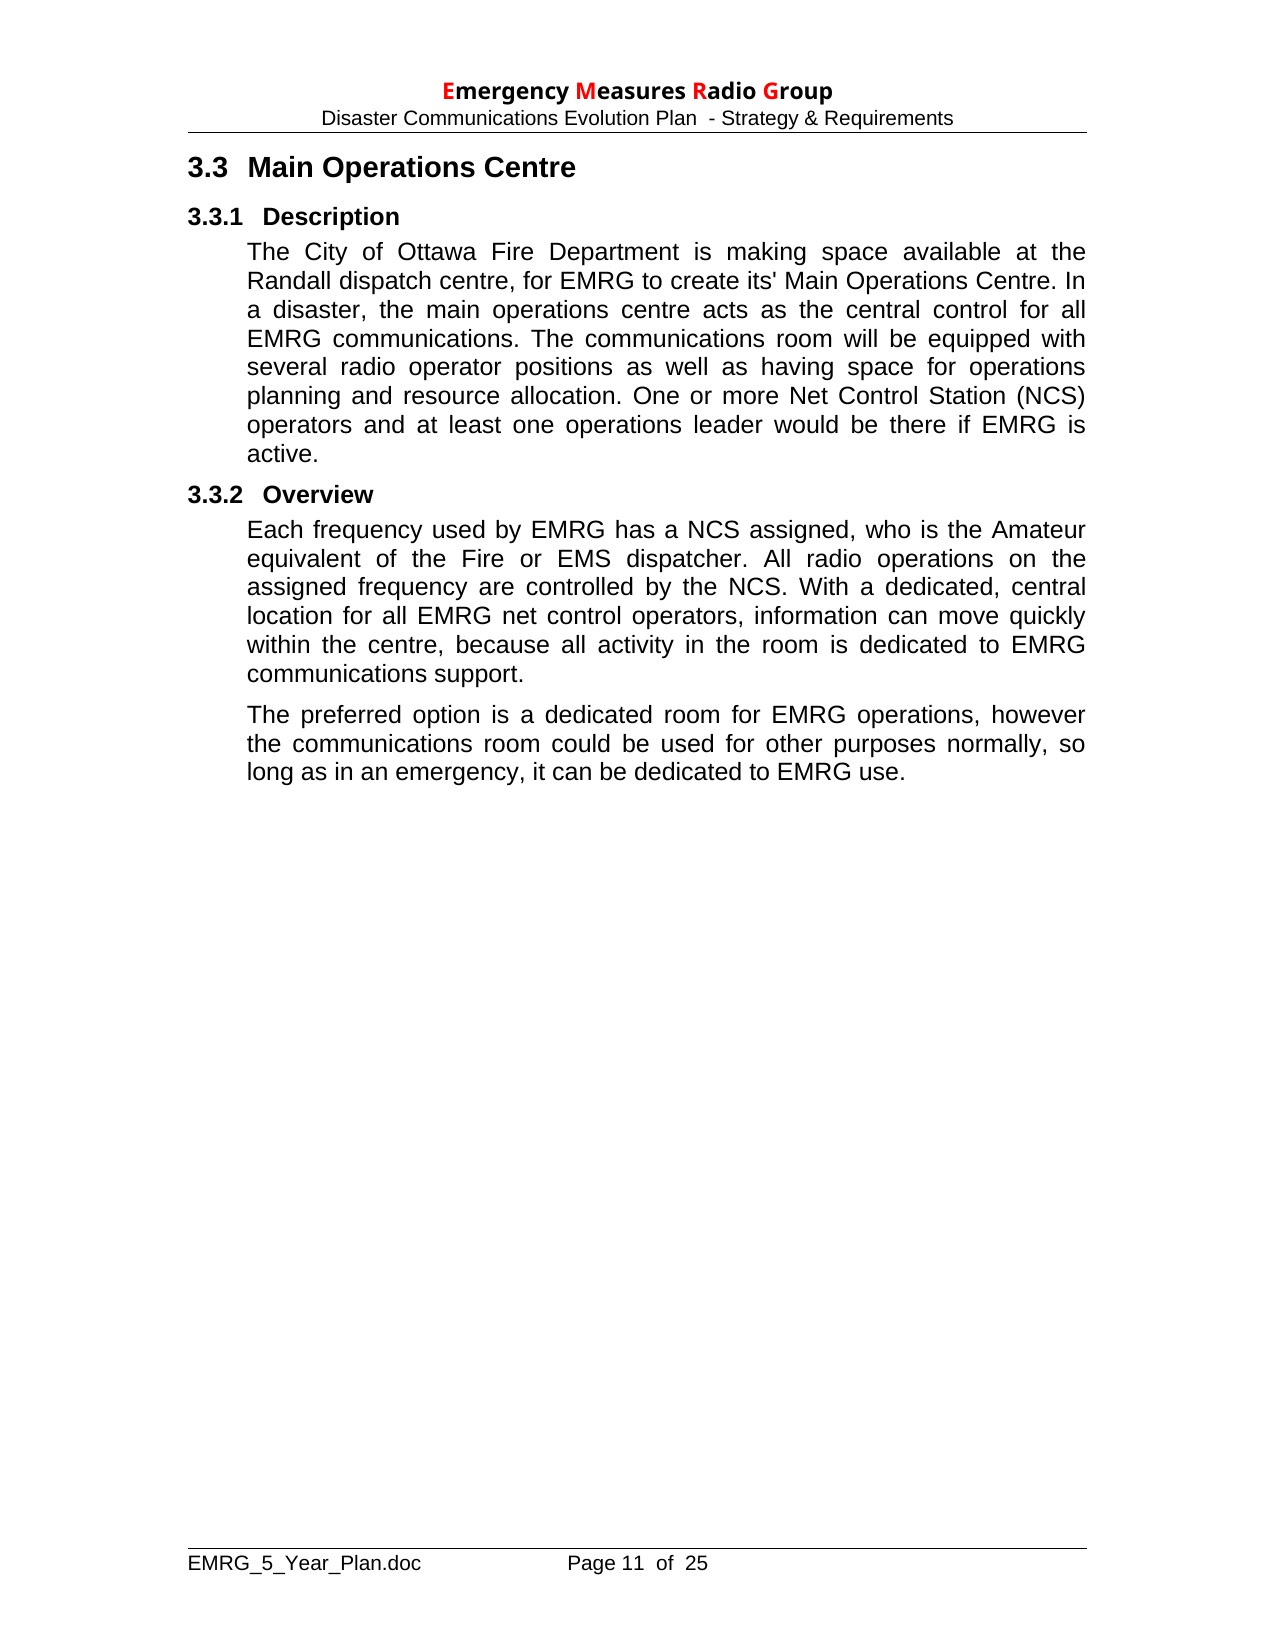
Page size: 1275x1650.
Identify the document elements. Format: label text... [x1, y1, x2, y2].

text The preferred option is a dedicated room for EMRG operations, however the communications room could be used for other purposes normally, so long as in an emergency, it can be dedicated to EMRG use. [247, 700, 1087, 786]
subtitle Overview [187, 480, 1087, 508]
subtitle Description [187, 202, 1087, 231]
text Each frequency used by EMRG has a NCS assigned, who is the Amateur equivalent of the Fire or EMS dispatcher. All radio operations on the assigned frequency are controlled by the NCS. With a dedicated, central location for all EMRG net control operators, information can move quickly within the centre, because all activity in the room is dedicated to EMRG communications support. [247, 515, 1087, 687]
text The City of Ottawa Fire Department is making space available at the Randall dispatch centre, for EMRG to create its' Main Operations Centre. In a disaster, the main operations centre acts as the central control for all EMRG communications. The communications room will be equipped with several radio operator positions as well as having space for operations planning and resource allocation. One or more Net Control Station (NCS) operators and at least one operations leader would be there if EMRG is active. [247, 237, 1087, 467]
subtitle Main Operations Centre [187, 150, 1087, 183]
